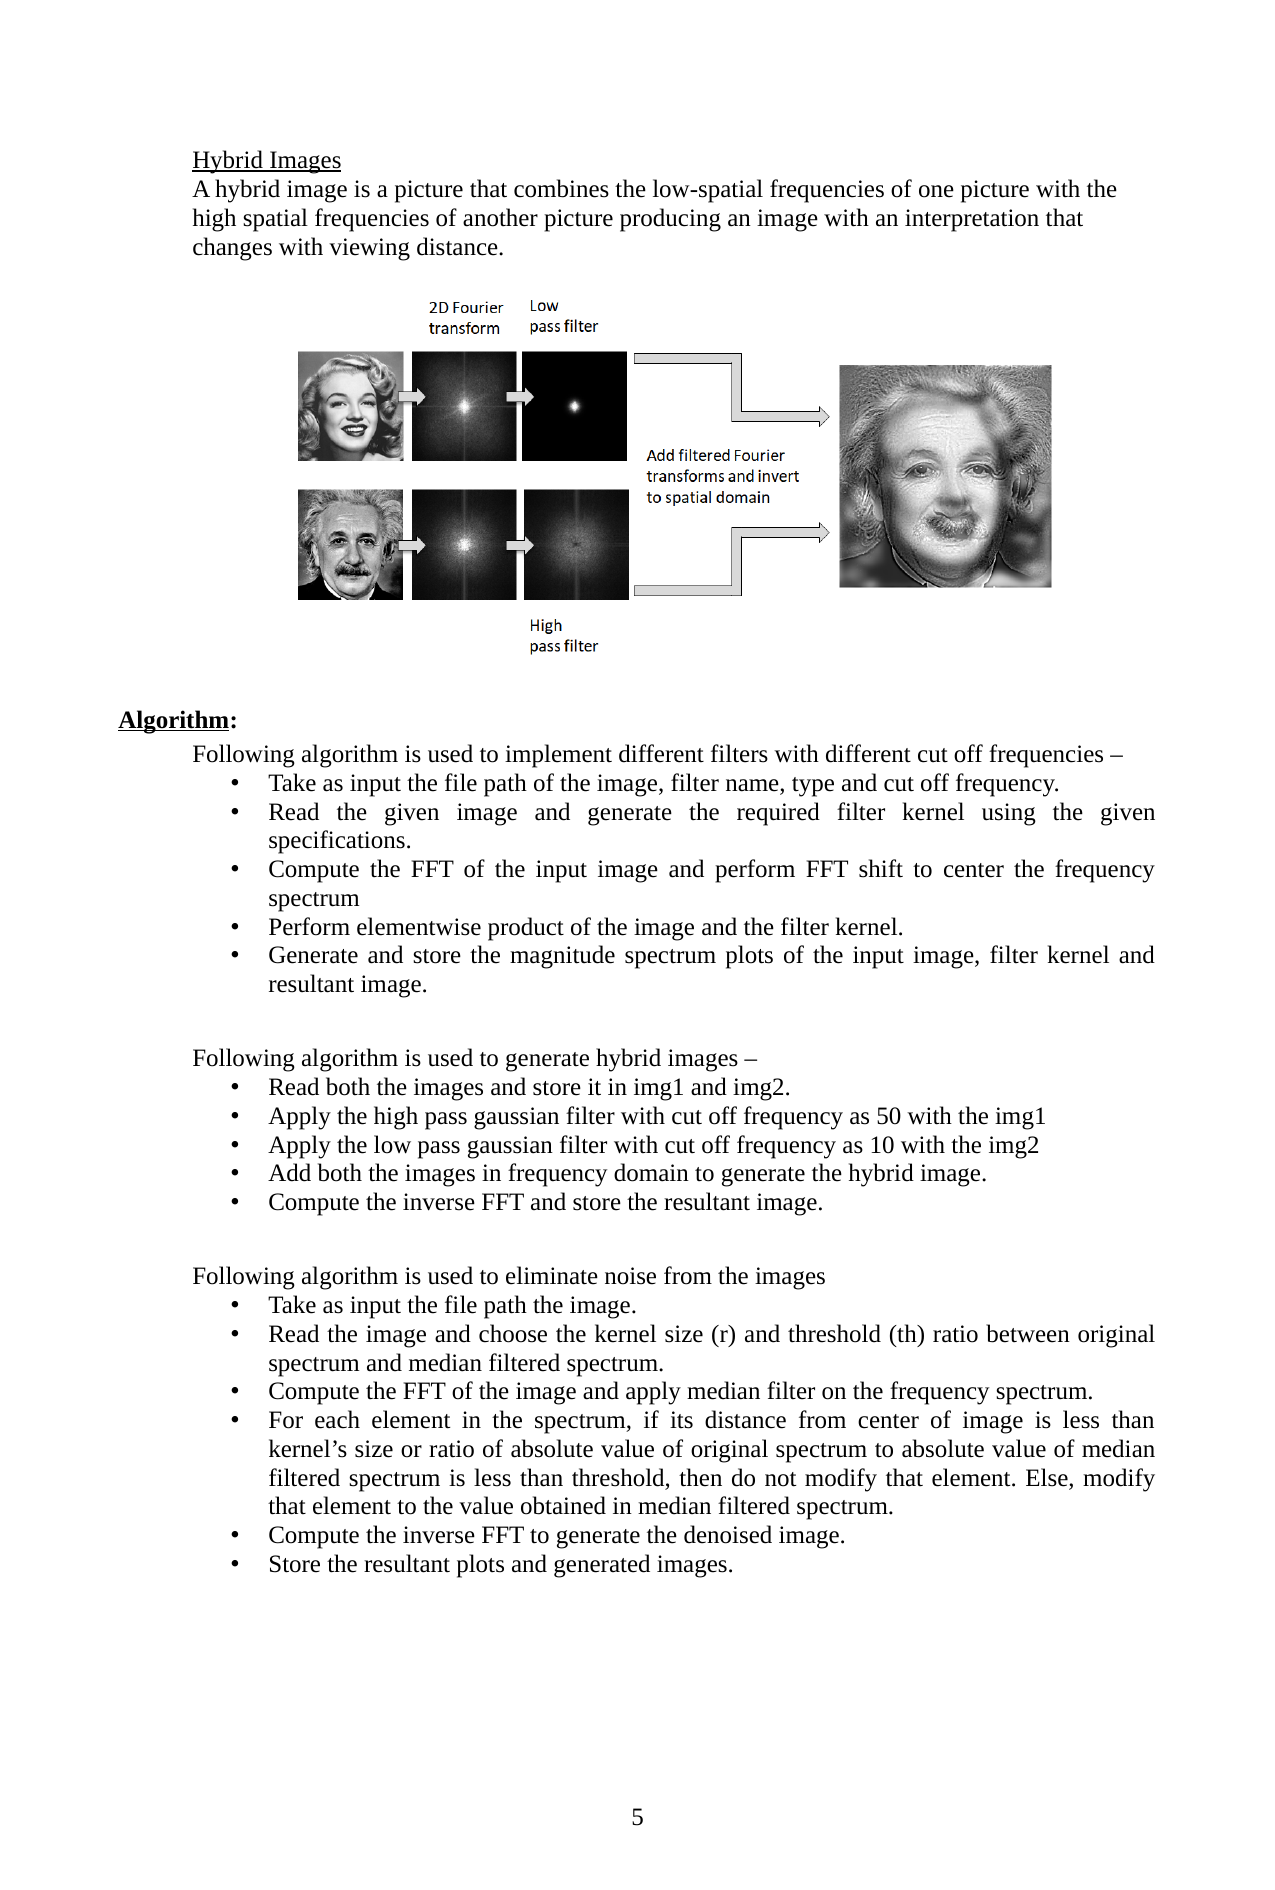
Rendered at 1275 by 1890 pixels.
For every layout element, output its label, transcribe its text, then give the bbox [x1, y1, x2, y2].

picture [290, 289, 1059, 659]
text Algorithm: [118, 705, 1157, 733]
list Read the image and choose the kernel size (r) and threshold (th) ratio between original spectrum and median filtered spectrum. [231, 1319, 1157, 1376]
text A hybrid image is a picture that combines the low-spatial frequencies of one picture with the high spatial frequencies of another picture producing an image with an interpretation that changes with viewing distance. [192, 174, 1157, 260]
list Compute the inverse FFT to generate the denoised image. [231, 1520, 1157, 1549]
list Apply the low pass gaussian filter with cut off frequency as 10 with the img2 [231, 1130, 1157, 1158]
text Hybrid Images [192, 145, 1157, 174]
list Generate and store the magnitude spectrum plots of the input image, filter kernel and resultant image. [231, 941, 1157, 998]
list Take as input the file path of the image, filter name, type and cut off frequency. [231, 768, 1157, 797]
list Take as input the file path the image. [231, 1290, 1157, 1319]
list Compute the FFT of the input image and perform FFT shift to center the frequency spectrum [231, 854, 1157, 912]
list Read the given image and generate the required filter kernel using the given specifications. [231, 797, 1157, 854]
list Perform elementwise product of the image and the filter kernel. [231, 912, 1157, 941]
text Following algorithm is used to implement different filters with different cut off frequencies – [192, 739, 1157, 768]
list Store the resultant plots and generated images. [231, 1549, 1157, 1578]
list Apply the high pass gaussian filter with cut off frequency as 50 with the img1 [231, 1101, 1157, 1130]
list Add both the images in frequency domain to generate the hybrid image. [231, 1158, 1157, 1187]
list For each element in the spectrum, if its distance from center of image is less than kernel’s size or ratio of absolute value of original spectrum to absolute value of median filtered spectrum is less than threshold, then do not modify that element. Else, modify that element to the value obtained in median filtered spectrum. [231, 1405, 1157, 1520]
list Compute the FFT of the image and apply median filter on the frequency spectrum. [231, 1376, 1157, 1405]
text Following algorithm is used to eliminate noise from the images [192, 1261, 1157, 1290]
text Following algorithm is used to generate hybrid images – [192, 1043, 1157, 1072]
list Compute the inverse FFT and store the resultant image. [231, 1187, 1157, 1216]
list Read both the images and store it in img1 and img2. [231, 1072, 1157, 1101]
